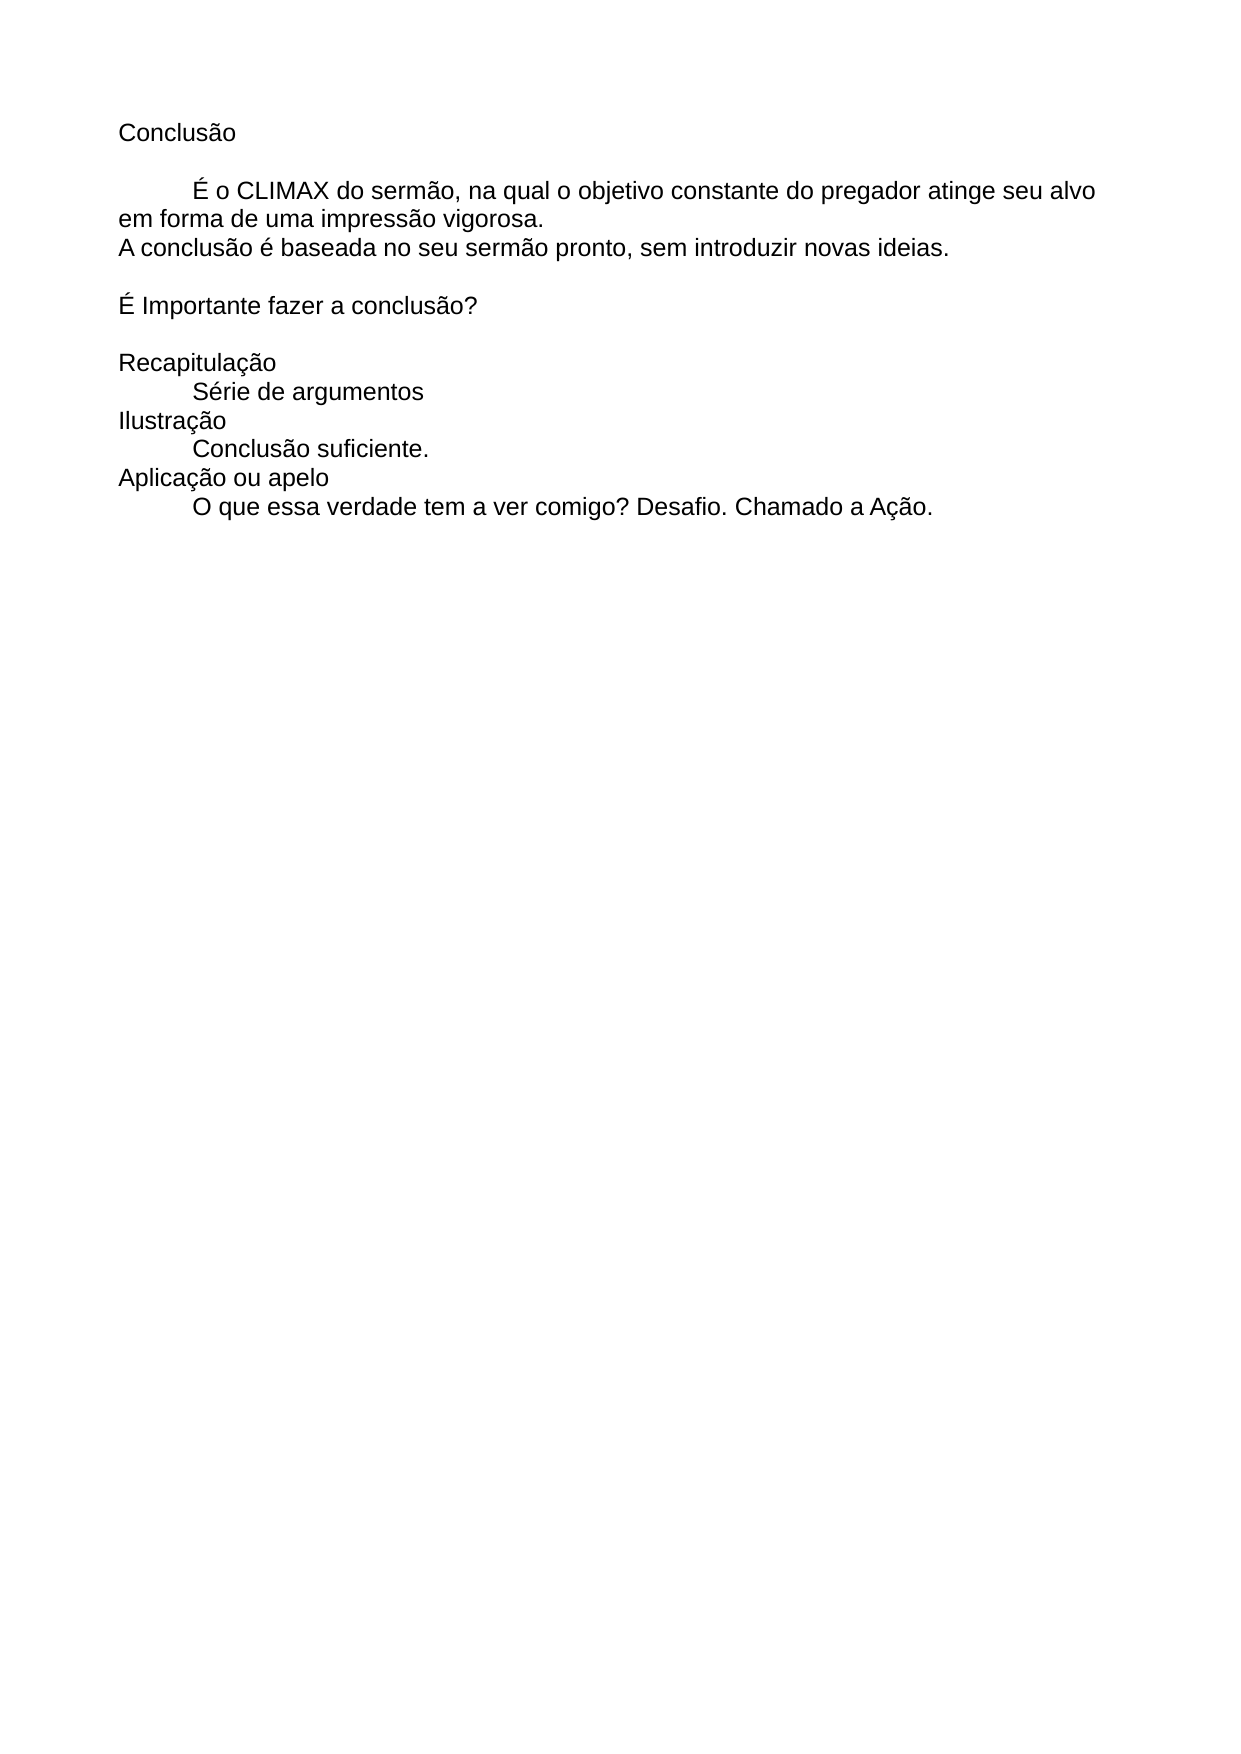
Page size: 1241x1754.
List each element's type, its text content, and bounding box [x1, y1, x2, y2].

text Conclusão [118, 118, 1122, 147]
text Série de argumentos [118, 377, 1122, 406]
text Conclusão suficiente. [118, 434, 1122, 463]
text A conclusão é baseada no seu sermão pronto, sem introduzir novas ideias. [118, 233, 1122, 262]
text É o CLIMAX do sermão, na qual o objetivo constante do pregador atinge seu alvo em forma de uma impressão vigorosa. [118, 176, 1122, 233]
text É Importante fazer a conclusão? [118, 291, 1122, 319]
text Ilustração [118, 406, 1122, 434]
text Recapitulação [118, 348, 1122, 377]
text Aplicação ou apelo [118, 463, 1122, 492]
text O que essa verdade tem a ver comigo? Desafio. Chamado a Ação. [118, 492, 1122, 521]
